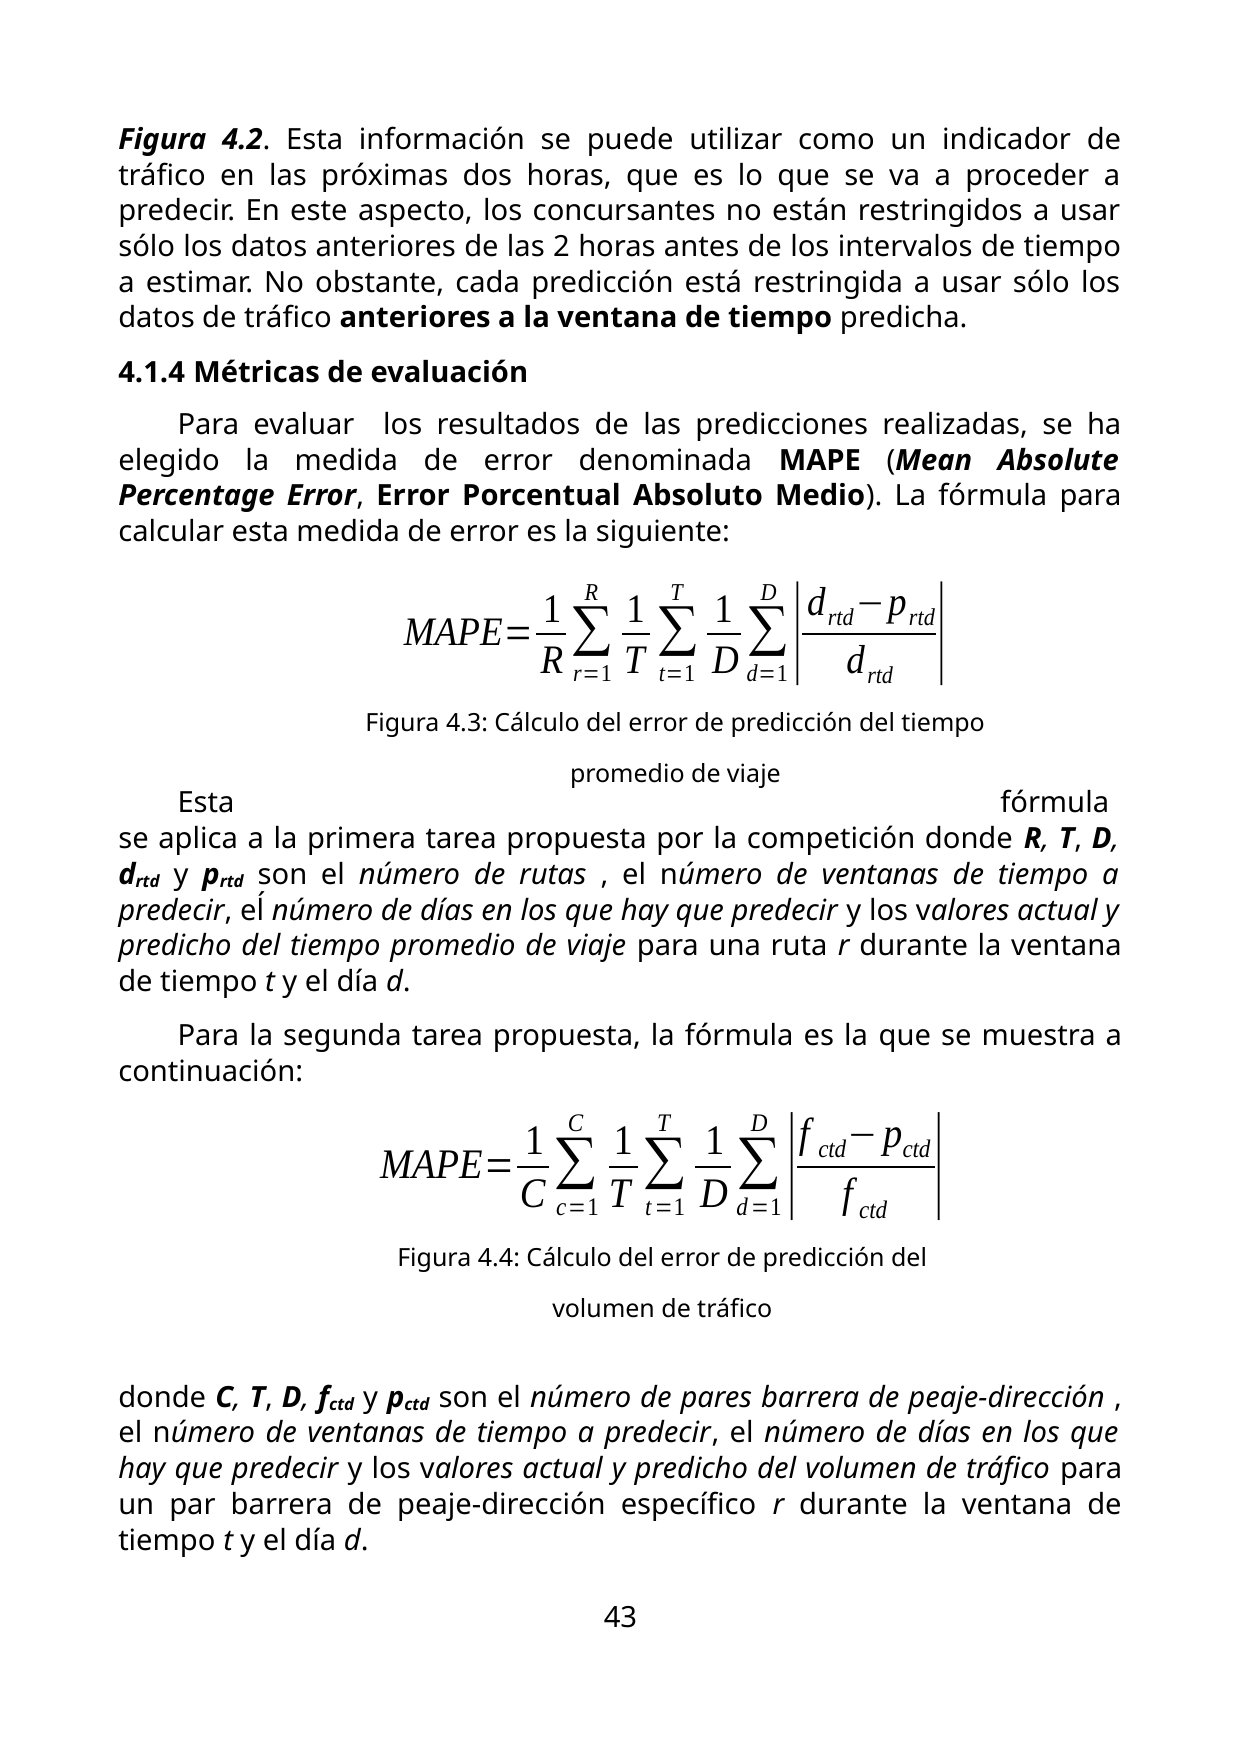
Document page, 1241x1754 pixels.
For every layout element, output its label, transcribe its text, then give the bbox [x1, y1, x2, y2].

text Para evaluar los resultados de las predicciones realizadas, se ha elegido la medida de error denominada MAPE (Mean Absolute Percentage Error, Error Porcentual Absoluto Medio). La fórmula para calcular esta medida de error es la siguiente: [118, 403, 1122, 550]
text [24] En los conjuntos de datos de pruebas se proporcionan datos de tráfico durante las franjas horarias verdes mostradas en la Figura 4.2. Esta información se puede utilizar como un indicador de tráfico en las próximas dos horas, que es lo que se va a proceder a predecir. En este aspecto, los concursantes no están restringidos a usar sólo los datos anteriores de las 2 horas antes de los intervalos de tiempo a estimar. No obstante, cada predicción está restringida a usar sólo los datos de tráfico anteriores a la ventana de tiempo predicha. [118, 118, 1122, 336]
text Figura 4.4: Cálculo del error de predicción del volumen de tráfico [368, 1108, 956, 1325]
text Figura 4.3: Cálculo del error de predicción del tiempo promedio de viaje [350, 577, 1000, 790]
text Esta fórmula se aplica a la primera tarea propuesta por la competición donde R, T, D, drtd y prtd ​son el número de rutas , el número de ventanas de tiempo a predecir, eĺ número de días en los que hay que predecir y los valores actual y predicho del tiempo promedio de viaje para una ruta r durante la ventana de tiempo t y el día d. [118, 782, 1122, 1000]
text donde C, T, D, fctd y pctd ​son el número de pares barrera de peaje-dirección , el número de ventanas de tiempo a predecir, el número de días en los que hay que predecir y los valores actual y predicho del volumen de tráfico para un par barrera de peaje-dirección específico r durante la ventana de tiempo t y el día d. [118, 1376, 1122, 1559]
text Para la segunda tarea propuesta, la fórmula es la que se muestra a continuación: [118, 1015, 1122, 1090]
text [350, 565, 1000, 577]
subtitle Métricas de evaluación [118, 351, 1122, 391]
